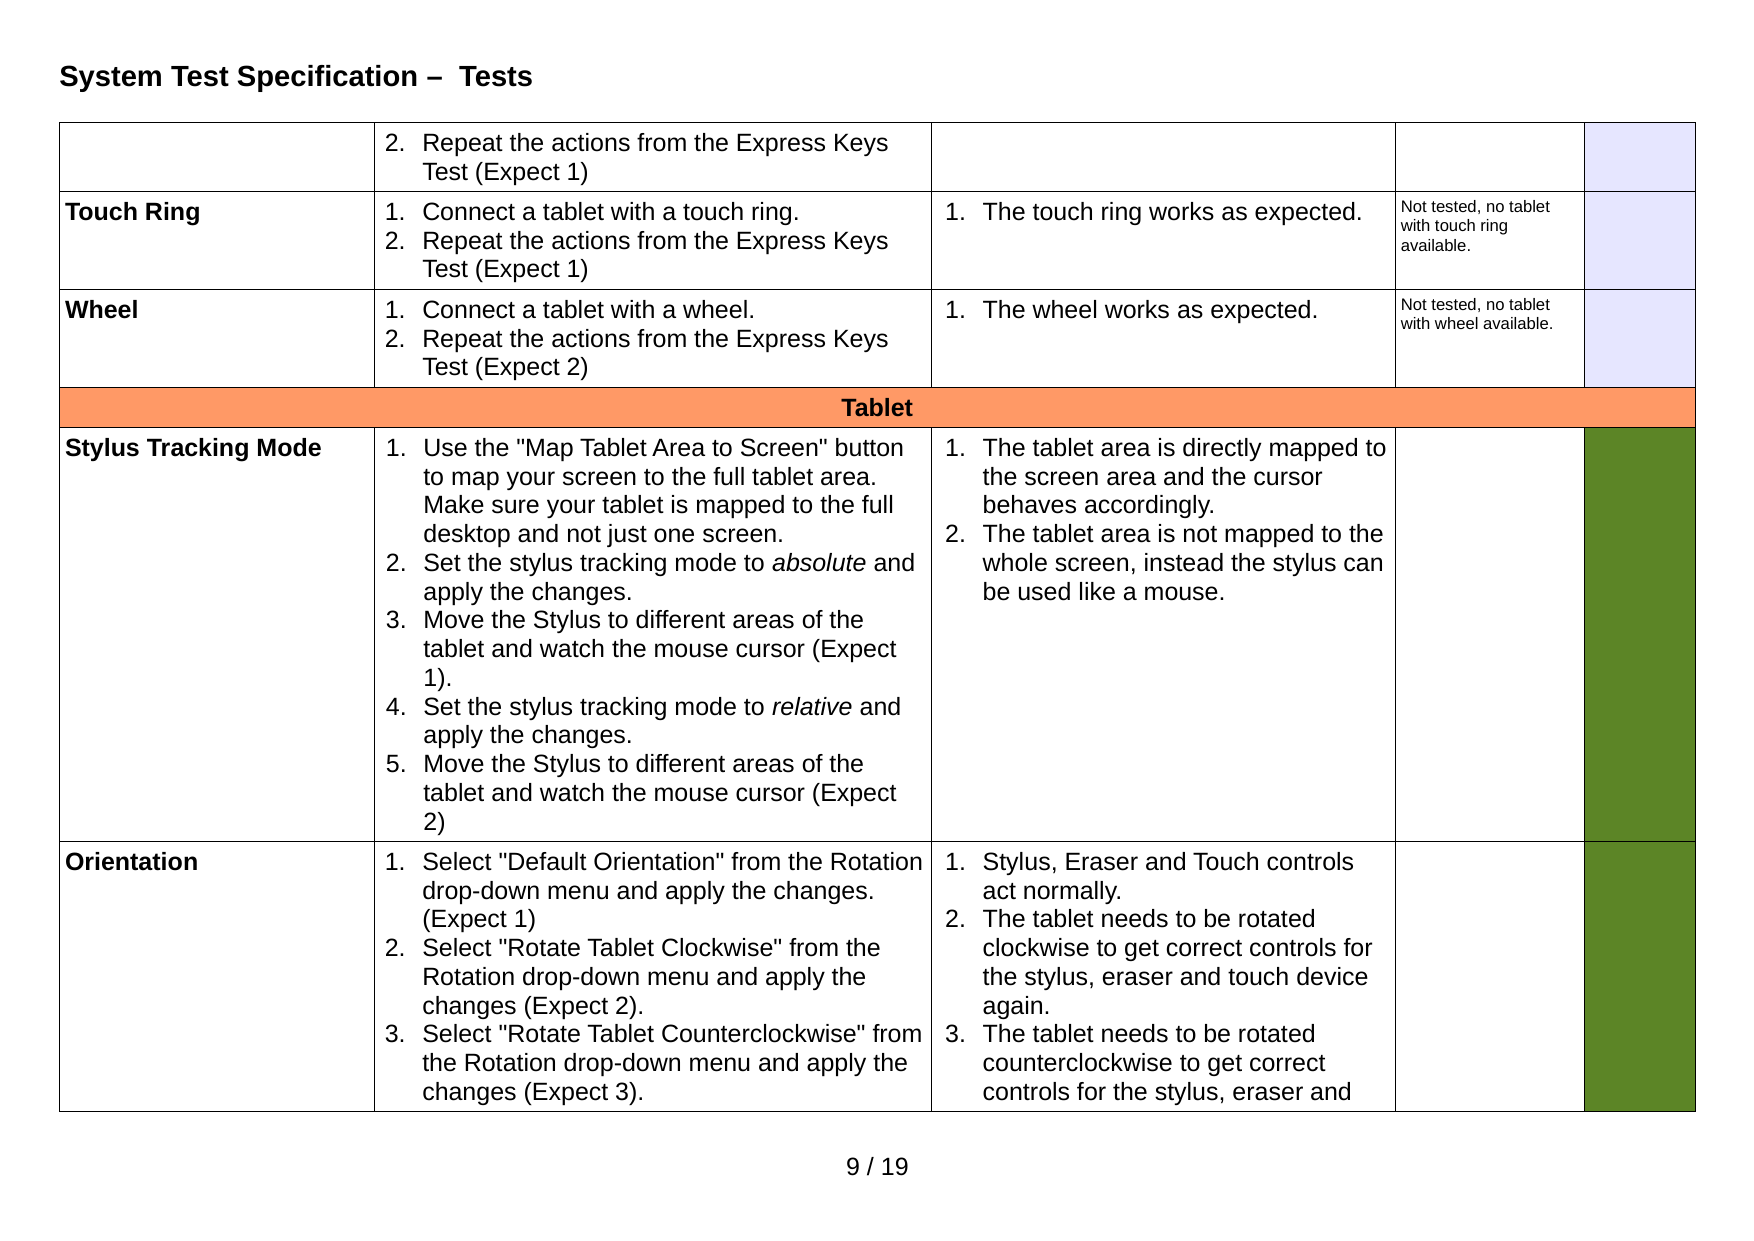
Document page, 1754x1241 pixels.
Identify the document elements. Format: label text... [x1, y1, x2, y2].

table_cell Use the "Map Tablet Area to Screen" button to map your screen to the full tablet area. Make sure your tablet is mapped to the full desktop and not just one screen. Set the stylus tracking mode to absolute and apply the changes. Move the Stylus to different areas of the tablet and watch the mouse cursor (Expect 1). Set the stylus tracking mode to relative and apply the changes. Move the Stylus to different areas of the tablet and watch the mouse cursor (Expect 2) [375, 428, 931, 841]
table_cell Connect a tablet with a touch ring. Repeat the actions from the Express Keys Test (Expect 1) [375, 192, 931, 289]
table_cell Wheel [60, 290, 374, 387]
table_cell [1396, 842, 1584, 1111]
table_cell [932, 123, 1395, 191]
table_cell The tablet area is directly mapped to the screen area and the cursor behaves accordingly. The tablet area is not mapped to the whole screen, instead the stylus can be used like a mouse. [932, 428, 1395, 841]
table_cell Touch Ring [60, 192, 374, 289]
table_cell Connect a tablet with a touch strip. Repeat the actions from the Express Keys Test (Expect 1) [375, 123, 931, 191]
table_cell [60, 123, 374, 191]
table_cell The touch ring works as expected. [932, 192, 1395, 289]
table_cell [1585, 123, 1695, 191]
table_cell Stylus, Eraser and Touch controls act normally. The tablet needs to be rotated clockwise to get correct controls for the stylus, eraser and touch device again. The tablet needs to be rotated counterclockwise to get correct controls for the stylus, eraser and [932, 842, 1395, 1111]
table_cell [1396, 123, 1584, 191]
table_cell Stylus Tracking Mode [60, 428, 374, 841]
table_cell Select "Default Orientation" from the Rotation drop-down menu and apply the changes. (Expect 1) Select "Rotate Tablet Clockwise" from the Rotation drop-down menu and apply the changes (Expect 2). Select "Rotate Tablet Counterclockwise" from the Rotation drop-down menu and apply the changes (Expect 3). Select "Rotate Tablet Upside-Down" from the Rotation drop-down menu and apply the changes (Expect 4). [375, 842, 931, 1111]
table_cell Connect a tablet with a wheel. Repeat the actions from the Express Keys Test (Expect 2) [375, 290, 931, 387]
table_cell Tablet [60, 388, 1695, 427]
table_cell [1585, 290, 1695, 387]
table_cell The wheel works as expected. [932, 290, 1395, 387]
table_cell Not tested, no tablet with wheel available. [1396, 290, 1584, 387]
table_cell [1585, 428, 1695, 841]
table_cell Not tested, no tablet with touch ring available. [1396, 192, 1584, 289]
table_cell [1585, 192, 1695, 289]
table_cell Orientation [60, 842, 374, 1111]
table_cell [1396, 428, 1584, 841]
table_cell [1585, 842, 1695, 1111]
